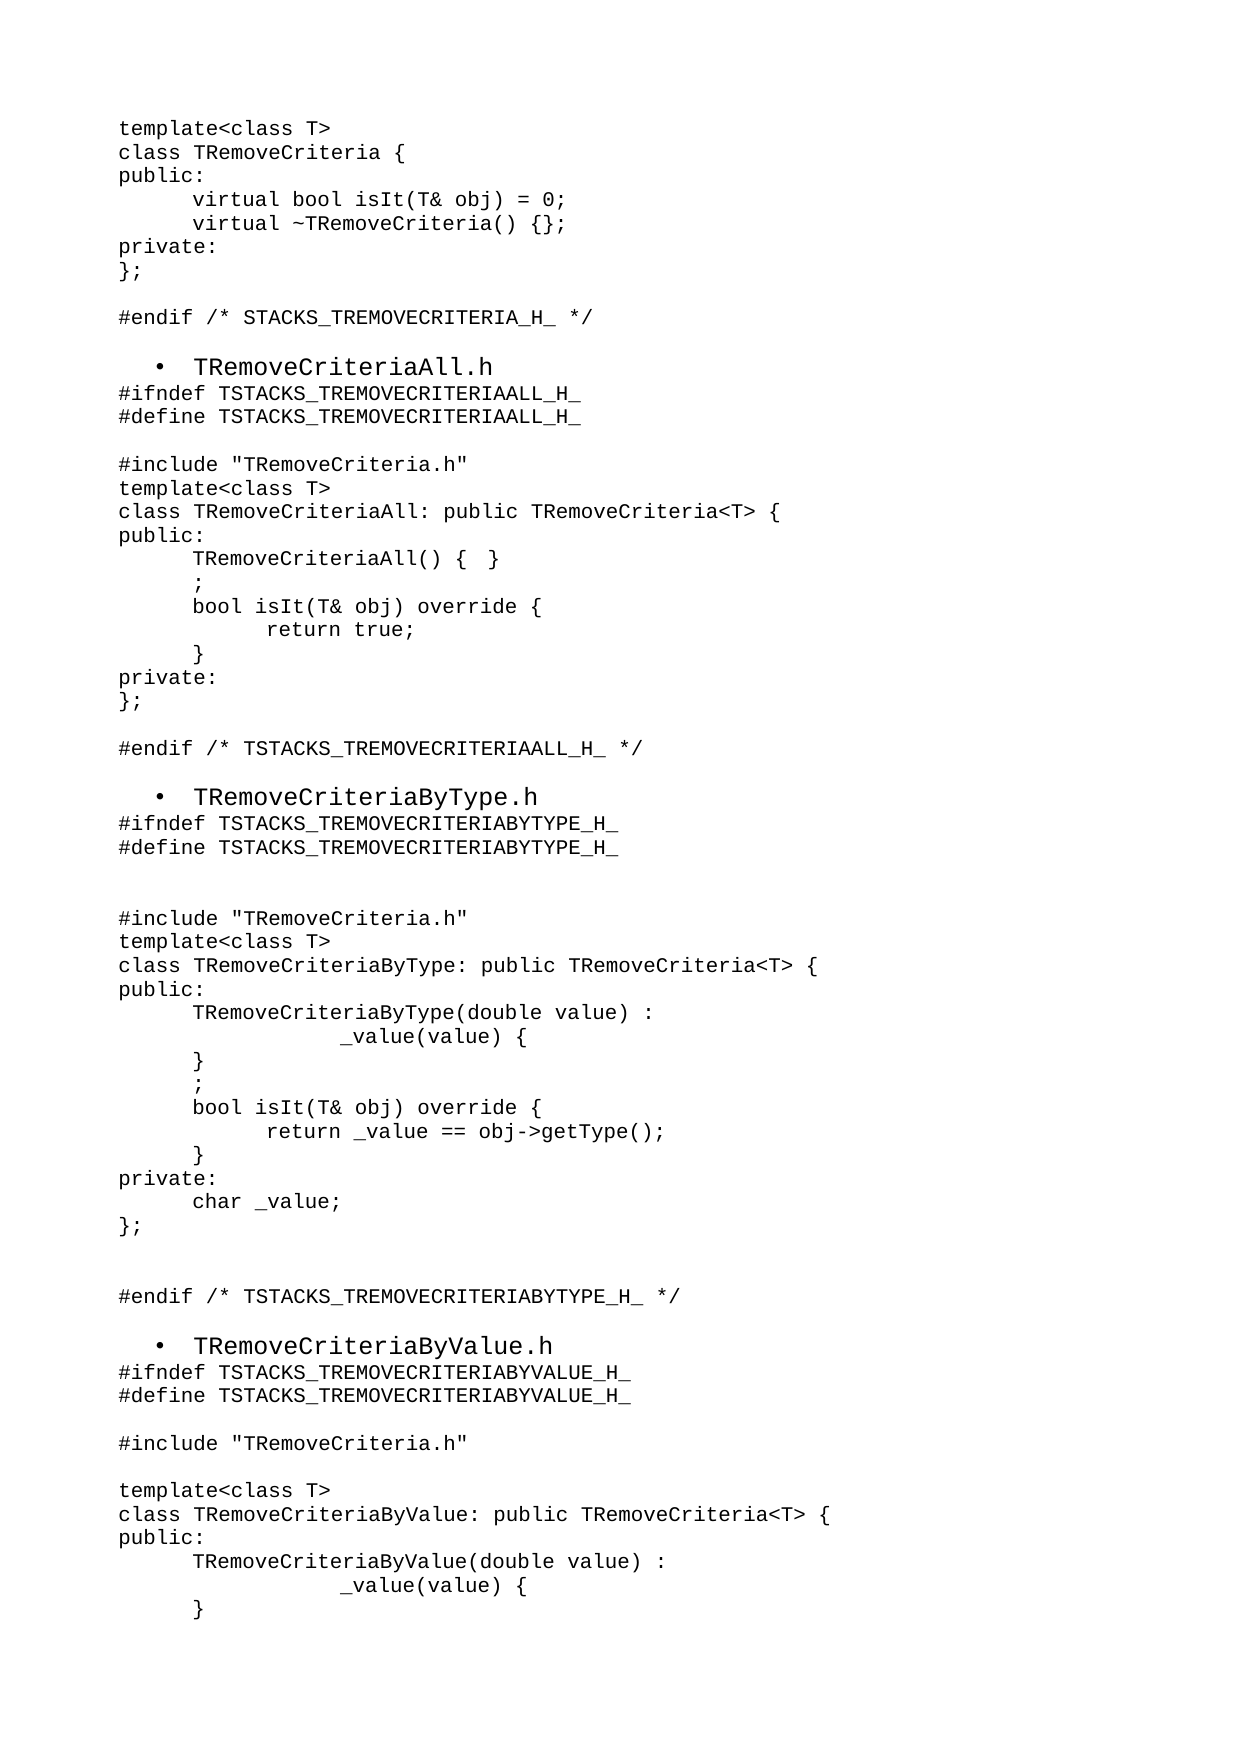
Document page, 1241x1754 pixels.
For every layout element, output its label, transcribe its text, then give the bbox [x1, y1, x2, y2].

list TRemoveCriteriaAll.h [156, 354, 1122, 383]
text #ifndef TSTACKS_TREMOVECRITERIABYTYPE_H_ [118, 813, 1122, 837]
text public: [118, 165, 1122, 189]
text TRemoveCriteriaByType(double value) : [118, 1002, 1122, 1026]
text _value(value) { [118, 1574, 1122, 1598]
text #define TSTACKS_TREMOVECRITERIABYVALUE_H_ [118, 1385, 1122, 1409]
text bool isIt(T& obj) override { [118, 596, 1122, 619]
text class TRemoveCriteriaAll: public TRemoveCriteria<T> { [118, 501, 1122, 525]
text }; [118, 690, 1122, 714]
text template<class T> [118, 1480, 1122, 1504]
text class TRemoveCriteria { [118, 142, 1122, 165]
text private: [118, 236, 1122, 260]
text template<class T> [118, 477, 1122, 501]
text #include "TRemoveCriteria.h" [118, 1433, 1122, 1456]
text public: [118, 1527, 1122, 1551]
text class TRemoveCriteriaByValue: public TRemoveCriteria<T> { [118, 1504, 1122, 1527]
text #define TSTACKS_TREMOVECRITERIAALL_H_ [118, 407, 1122, 430]
text public: [118, 525, 1122, 548]
text #ifndef TSTACKS_TREMOVECRITERIAALL_H_ [118, 383, 1122, 407]
text #ifndef TSTACKS_TREMOVECRITERIABYVALUE_H_ [118, 1362, 1122, 1385]
text ; [118, 572, 1122, 596]
text } [118, 1144, 1122, 1168]
text virtual bool isIt(T& obj) = 0; [118, 189, 1122, 213]
text private: [118, 1168, 1122, 1192]
text public: [118, 979, 1122, 1002]
list TRemoveCriteriaByValue.h [156, 1333, 1122, 1362]
text #include "TRemoveCriteria.h" [118, 454, 1122, 477]
text class TRemoveCriteriaByType: public TRemoveCriteria<T> { [118, 955, 1122, 979]
text virtual ~TRemoveCriteria() {}; [118, 213, 1122, 236]
text } [118, 1050, 1122, 1073]
text }; [118, 260, 1122, 284]
text template<class T> [118, 118, 1122, 142]
text #define TSTACKS_TREMOVECRITERIABYTYPE_H_ [118, 837, 1122, 861]
text return true; [118, 619, 1122, 643]
text } [118, 1598, 1122, 1622]
text char _value; [118, 1192, 1122, 1215]
text } [118, 643, 1122, 667]
text }; [118, 1215, 1122, 1239]
list TRemoveCriteriaByType.h [156, 785, 1122, 813]
text TRemoveCriteriaAll() { } [118, 548, 1122, 572]
text #include "TRemoveCriteria.h" [118, 908, 1122, 931]
text return _value == obj->getType(); [118, 1121, 1122, 1144]
text #endif /* TSTACKS_TREMOVECRITERIAALL_H_ */ [118, 738, 1122, 761]
text bool isIt(T& obj) override { [118, 1097, 1122, 1121]
text TRemoveCriteriaByValue(double value) : [118, 1551, 1122, 1574]
text _value(value) { [118, 1026, 1122, 1050]
text #endif /* STACKS_TREMOVECRITERIA_H_ */ [118, 307, 1122, 331]
text template<class T> [118, 931, 1122, 955]
text #endif /* TSTACKS_TREMOVECRITERIABYTYPE_H_ */ [118, 1286, 1122, 1310]
text private: [118, 667, 1122, 690]
text ; [118, 1073, 1122, 1097]
